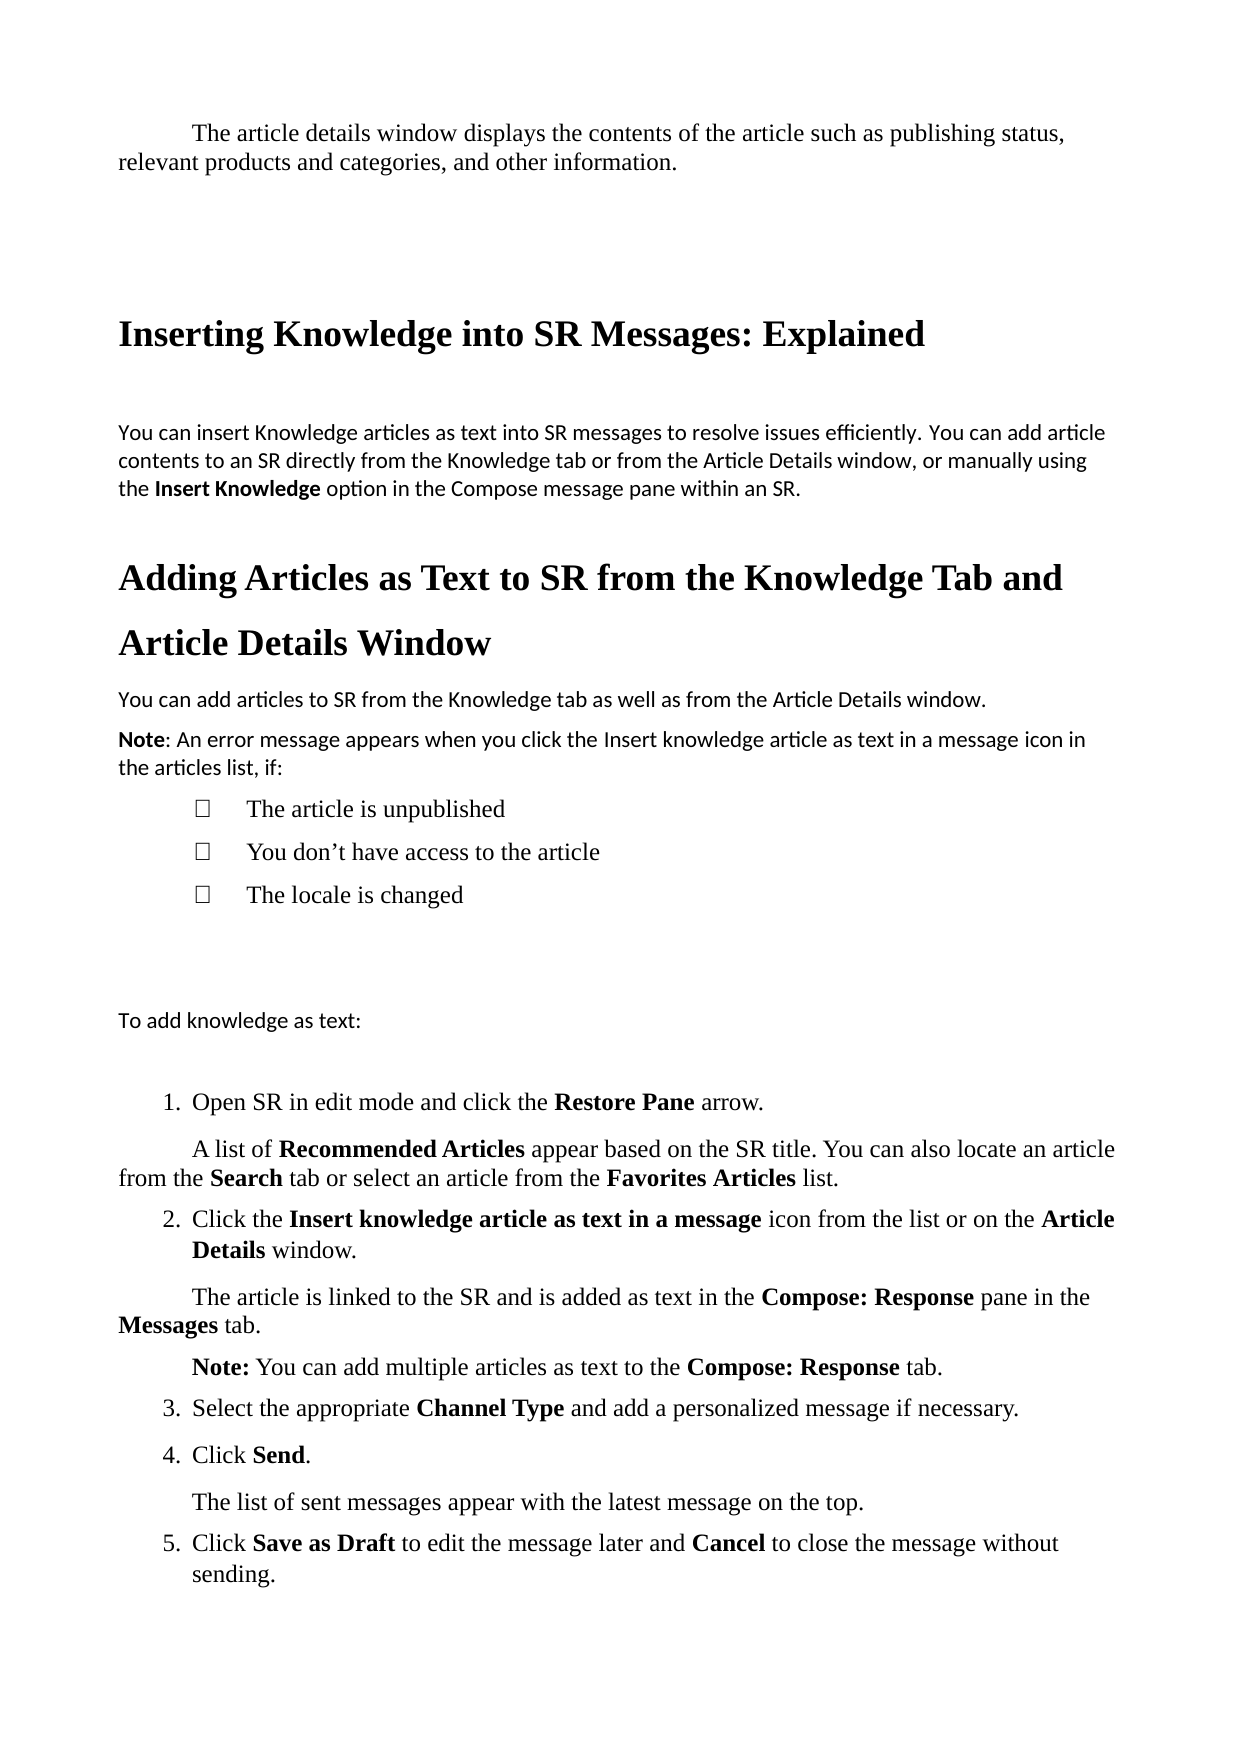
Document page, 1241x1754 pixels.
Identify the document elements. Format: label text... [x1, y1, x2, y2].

text Note: An error message appears when you click the Insert knowledge article as text in a message icon in the articles list, if: [118, 726, 1122, 782]
text A list of Recommended Articles appear based on the SR title. You can also locate an article from the Search tab or select an article from the Favorites Articles list. [118, 1134, 1122, 1192]
list The locale is changed [193, 881, 1122, 909]
subtitle Inserting Knowledge into SR Messages: Explained [118, 312, 1122, 355]
list The article is unpublished [193, 794, 1122, 823]
list Open SR in edit mode and click the Restore Pane arrow. [162, 1087, 1122, 1116]
text You can insert Knowledge articles as text into SR messages to resolve issues efficiently. You can add article contents to an SR directly from the Knowledge tab or from the Article Details window, or manually using the Insert Knowledge option in the Compose message pane within an SR. [118, 418, 1122, 502]
list Click the Insert knowledge article as text in a message icon from the list or on the Article Details window. [162, 1204, 1122, 1263]
list You don’t have access to the article [193, 837, 1122, 866]
list Click Save as Draft to edit the message later and Cancel to close the message without sending. [162, 1528, 1122, 1588]
subtitle Adding Articles as Text to SR from the Knowledge Tab and Article Details Window [118, 556, 1122, 663]
text To add knowledge as text: [118, 1006, 1122, 1034]
list Select the appropriate Channel Type and add a personalized message if necessary. [162, 1393, 1122, 1422]
text Note: You can add multiple articles as text to the Compose: Response tab. [118, 1352, 1122, 1381]
text The article details window displays the contents of the article such as publishing status, relevant products and categories, and other information. [118, 118, 1122, 176]
text The article is linked to the SR and is added as text in the Compose: Response pane in the Messages tab. [118, 1282, 1122, 1339]
text The list of sent messages appear with the latest message on the top. [118, 1487, 1122, 1516]
list Click Send. [162, 1440, 1122, 1469]
text You can add articles to SR from the Knowledge tab as well as from the Article Details window. [118, 685, 1122, 713]
